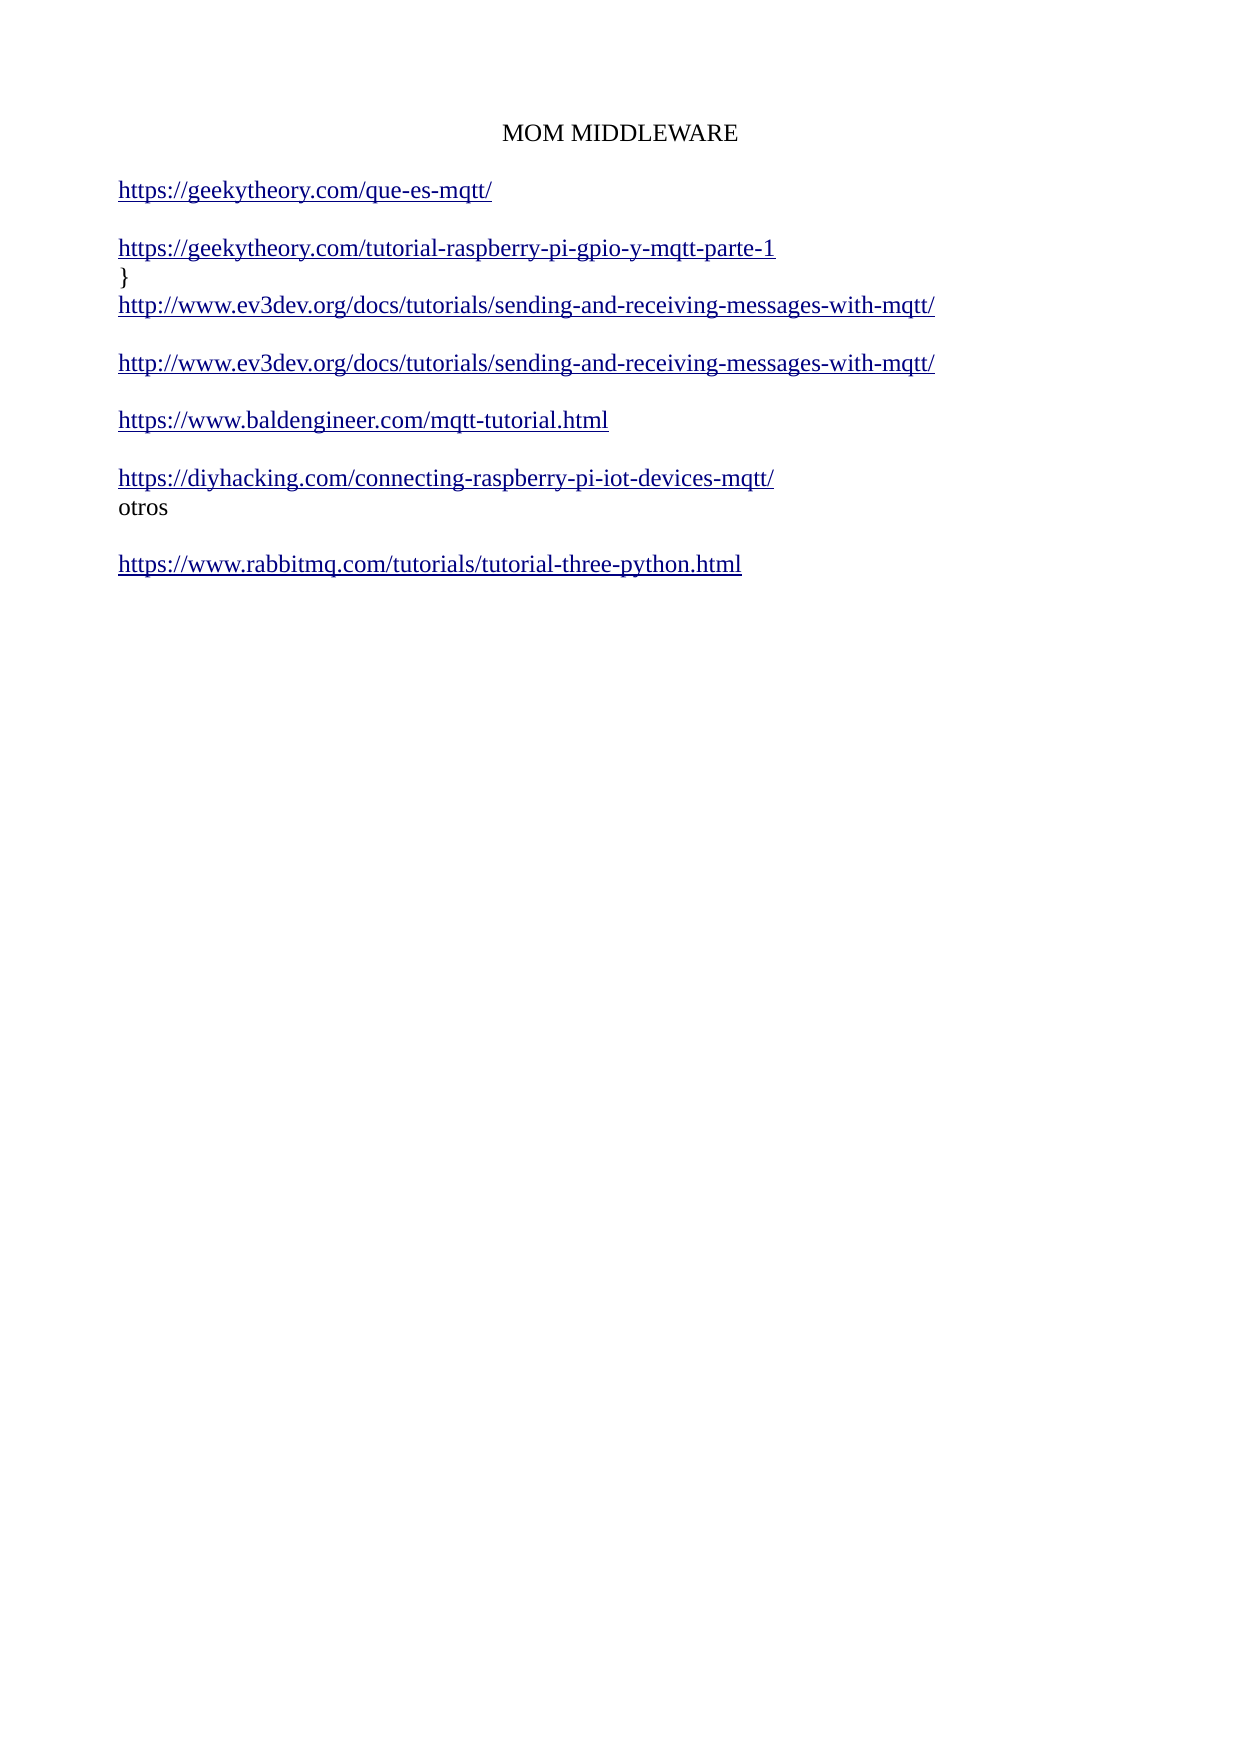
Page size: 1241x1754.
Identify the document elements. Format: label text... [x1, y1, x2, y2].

text MOM MIDDLEWARE [118, 118, 1122, 147]
text https://www.rabbitmq.com/tutorials/tutorial-three-python.html [118, 549, 1122, 578]
text http://www.ev3dev.org/docs/tutorials/sending-and-receiving-messages-with-mqtt/ [118, 348, 1122, 377]
text http://www.ev3dev.org/docs/tutorials/sending-and-receiving-messages-with-mqtt/ [118, 291, 1122, 319]
text https://www.baldengineer.com/mqtt-tutorial.html [118, 406, 1122, 434]
text https://geekytheory.com/tutorial-raspberry-pi-gpio-y-mqtt-parte-1 [118, 233, 1122, 262]
text otros [118, 492, 1122, 521]
text https://geekytheory.com/que-es-mqtt/ [118, 176, 1122, 204]
text https://diyhacking.com/connecting-raspberry-pi-iot-devices-mqtt/ [118, 463, 1122, 492]
text } [118, 262, 1122, 291]
